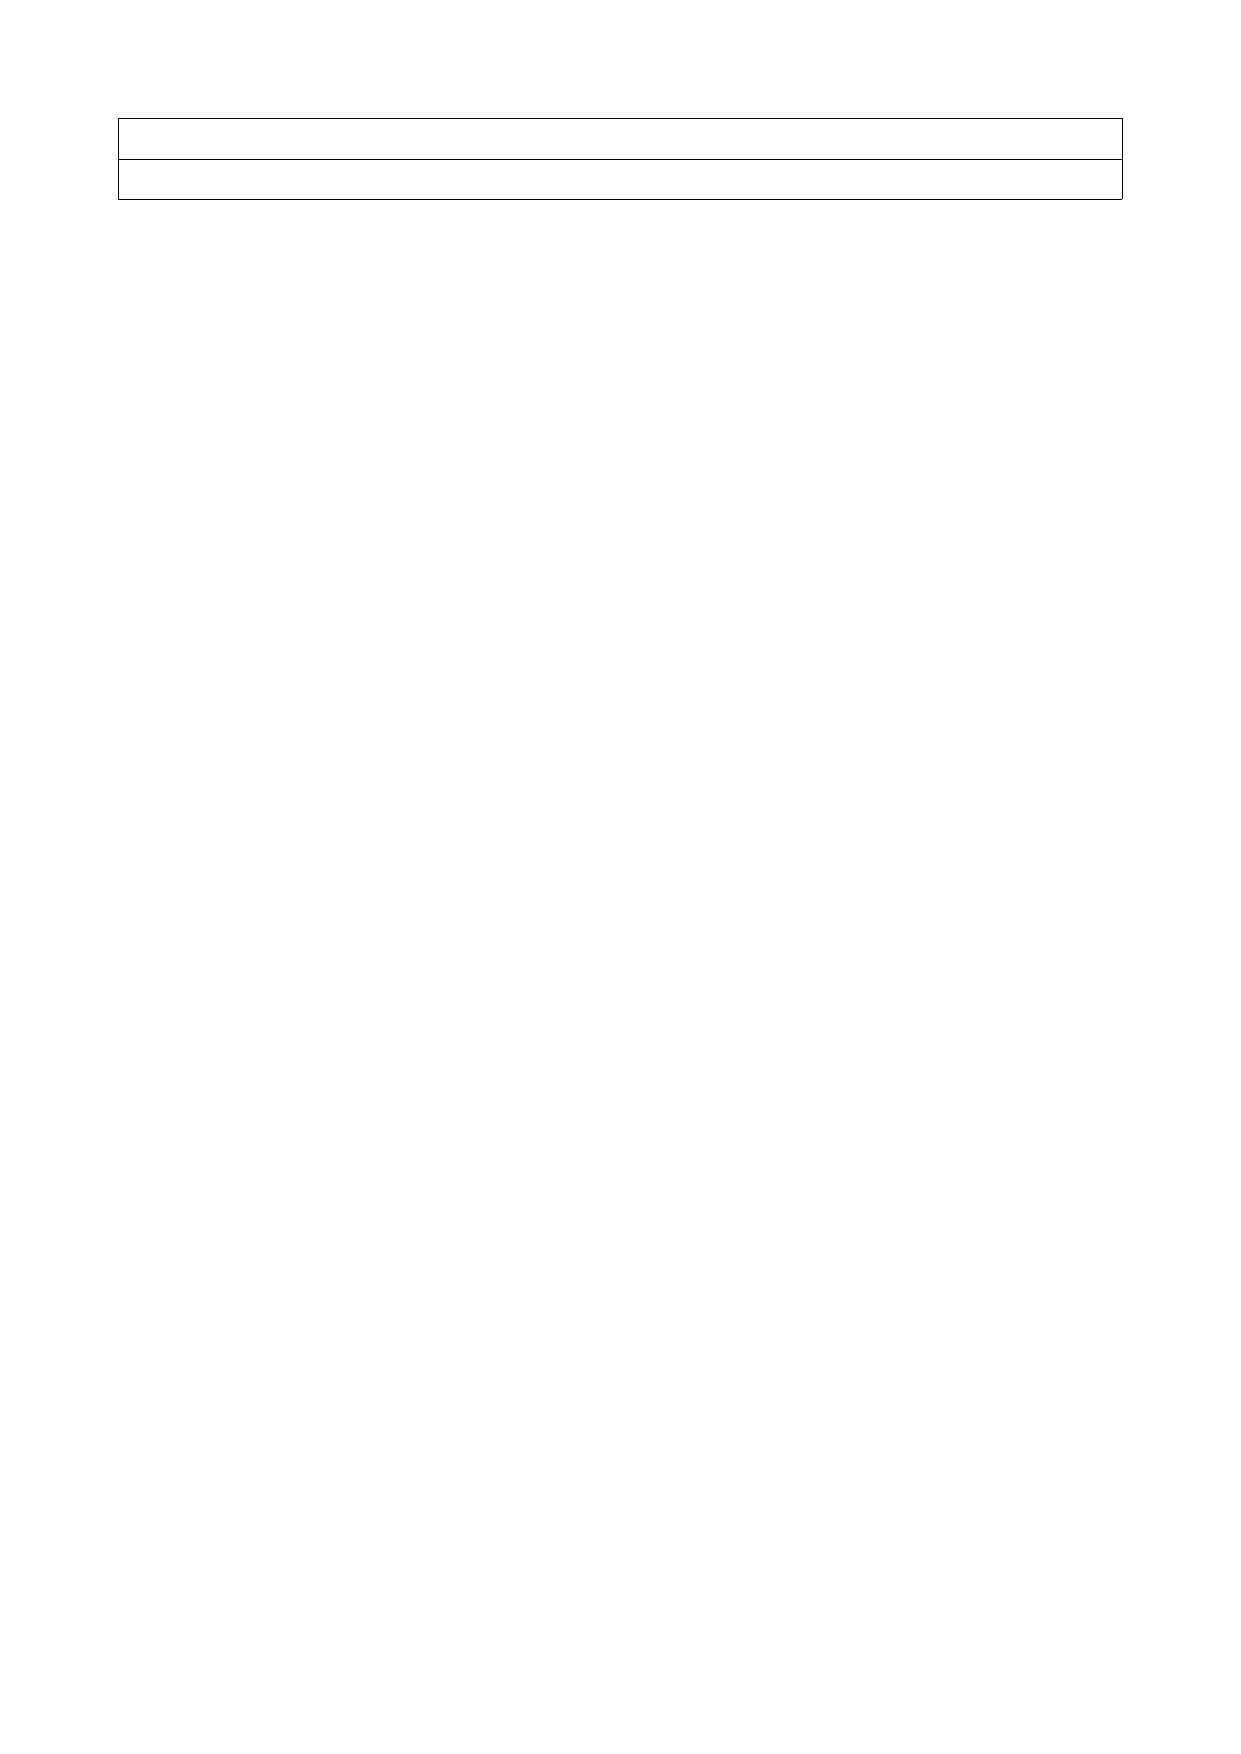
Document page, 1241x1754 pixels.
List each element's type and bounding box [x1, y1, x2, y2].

table_cell [119, 160, 1122, 199]
table_cell [119, 119, 1122, 158]
